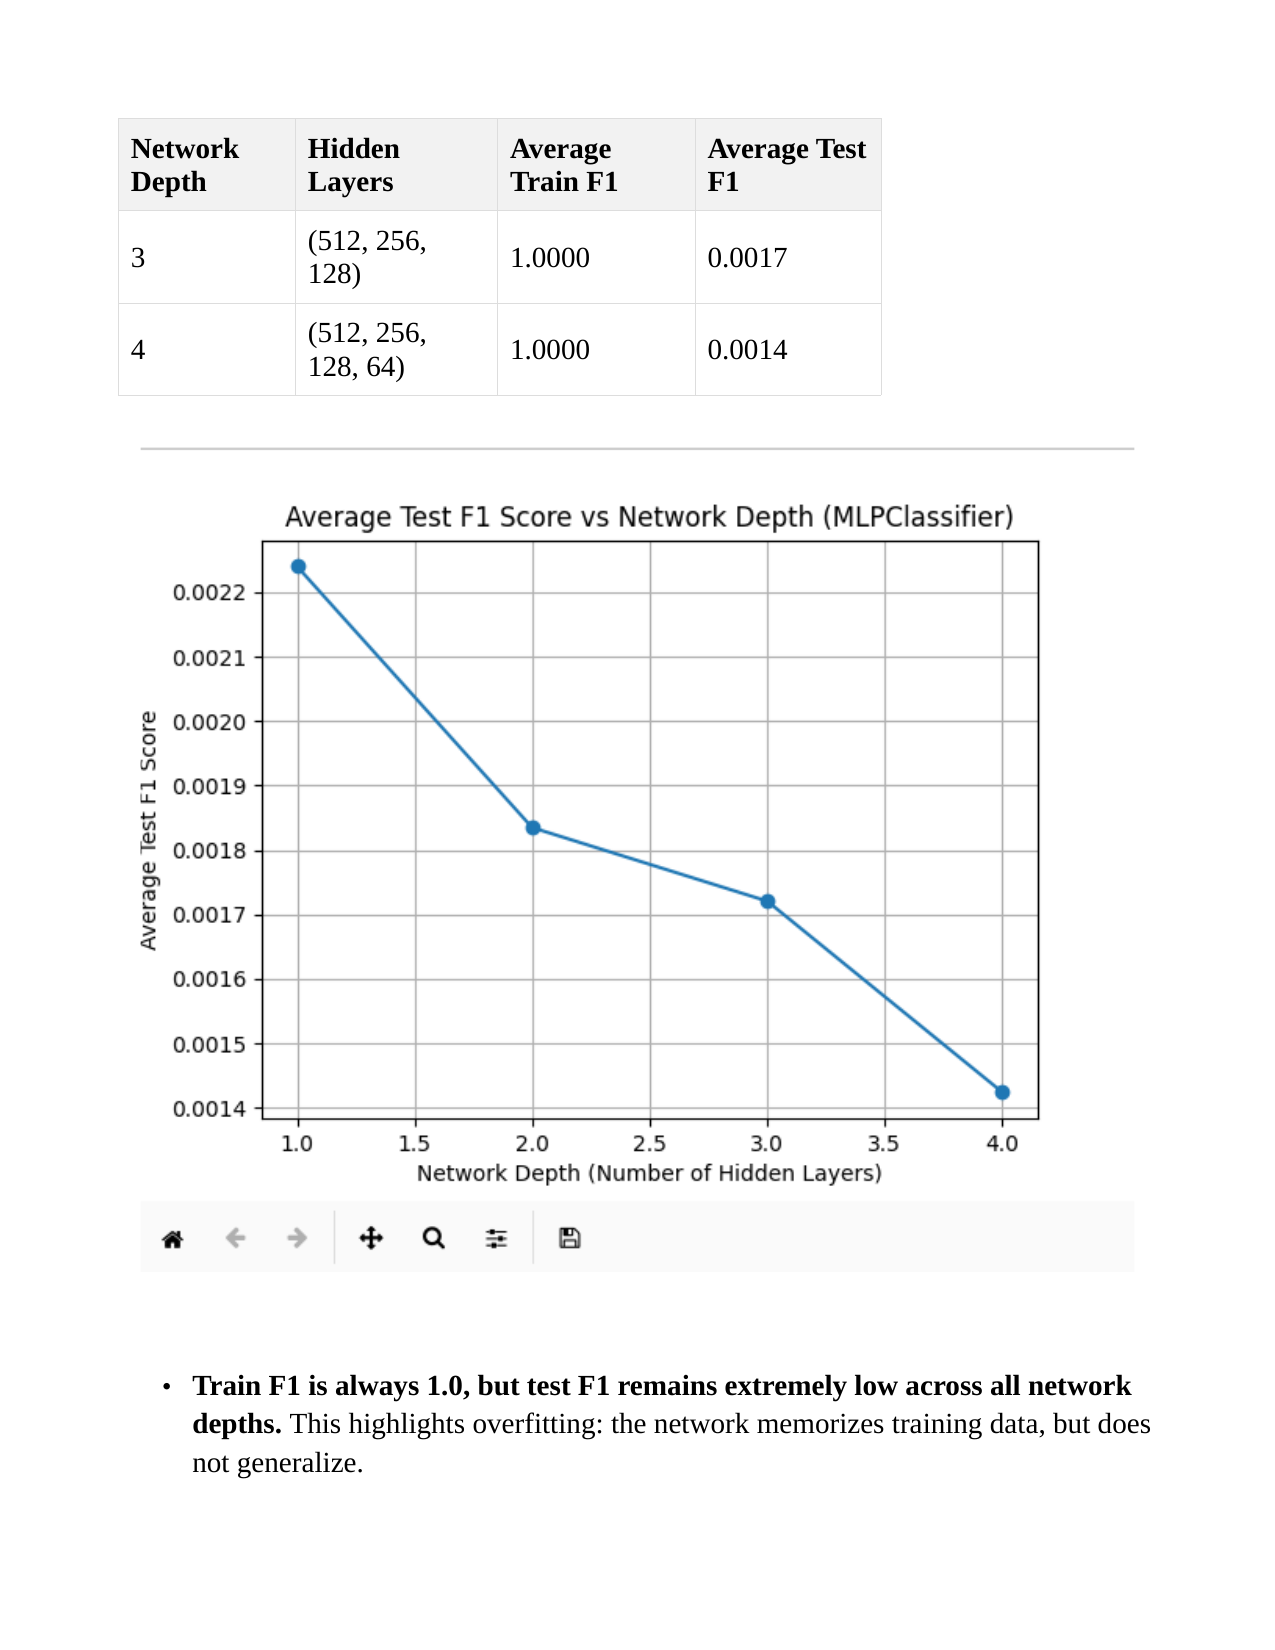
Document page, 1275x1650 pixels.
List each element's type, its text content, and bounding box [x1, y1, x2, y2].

table_cell 1.0000 [498, 304, 695, 395]
list Train F1 is always 1.0, but test F1 remains extremely low across all network depths. This highlights overfitting: the network memorizes training data, but does not generalize. [162, 1368, 1157, 1479]
table_header Hidden Layers [296, 119, 497, 210]
table_cell (512, 256, 128, 64) [296, 304, 497, 395]
table_header Average Test F1 [696, 119, 881, 210]
table_cell (512, 256, 128) [296, 211, 497, 302]
table_cell 0.0017 [696, 211, 881, 302]
table_cell 4 [119, 304, 295, 395]
table_header Network Depth [119, 119, 295, 210]
table_cell 0.0014 [696, 304, 881, 395]
picture [140, 447, 1135, 1272]
table_header Average Train F1 [498, 119, 695, 210]
table_cell 1.0000 [498, 211, 695, 302]
table_cell 3 [119, 211, 295, 302]
